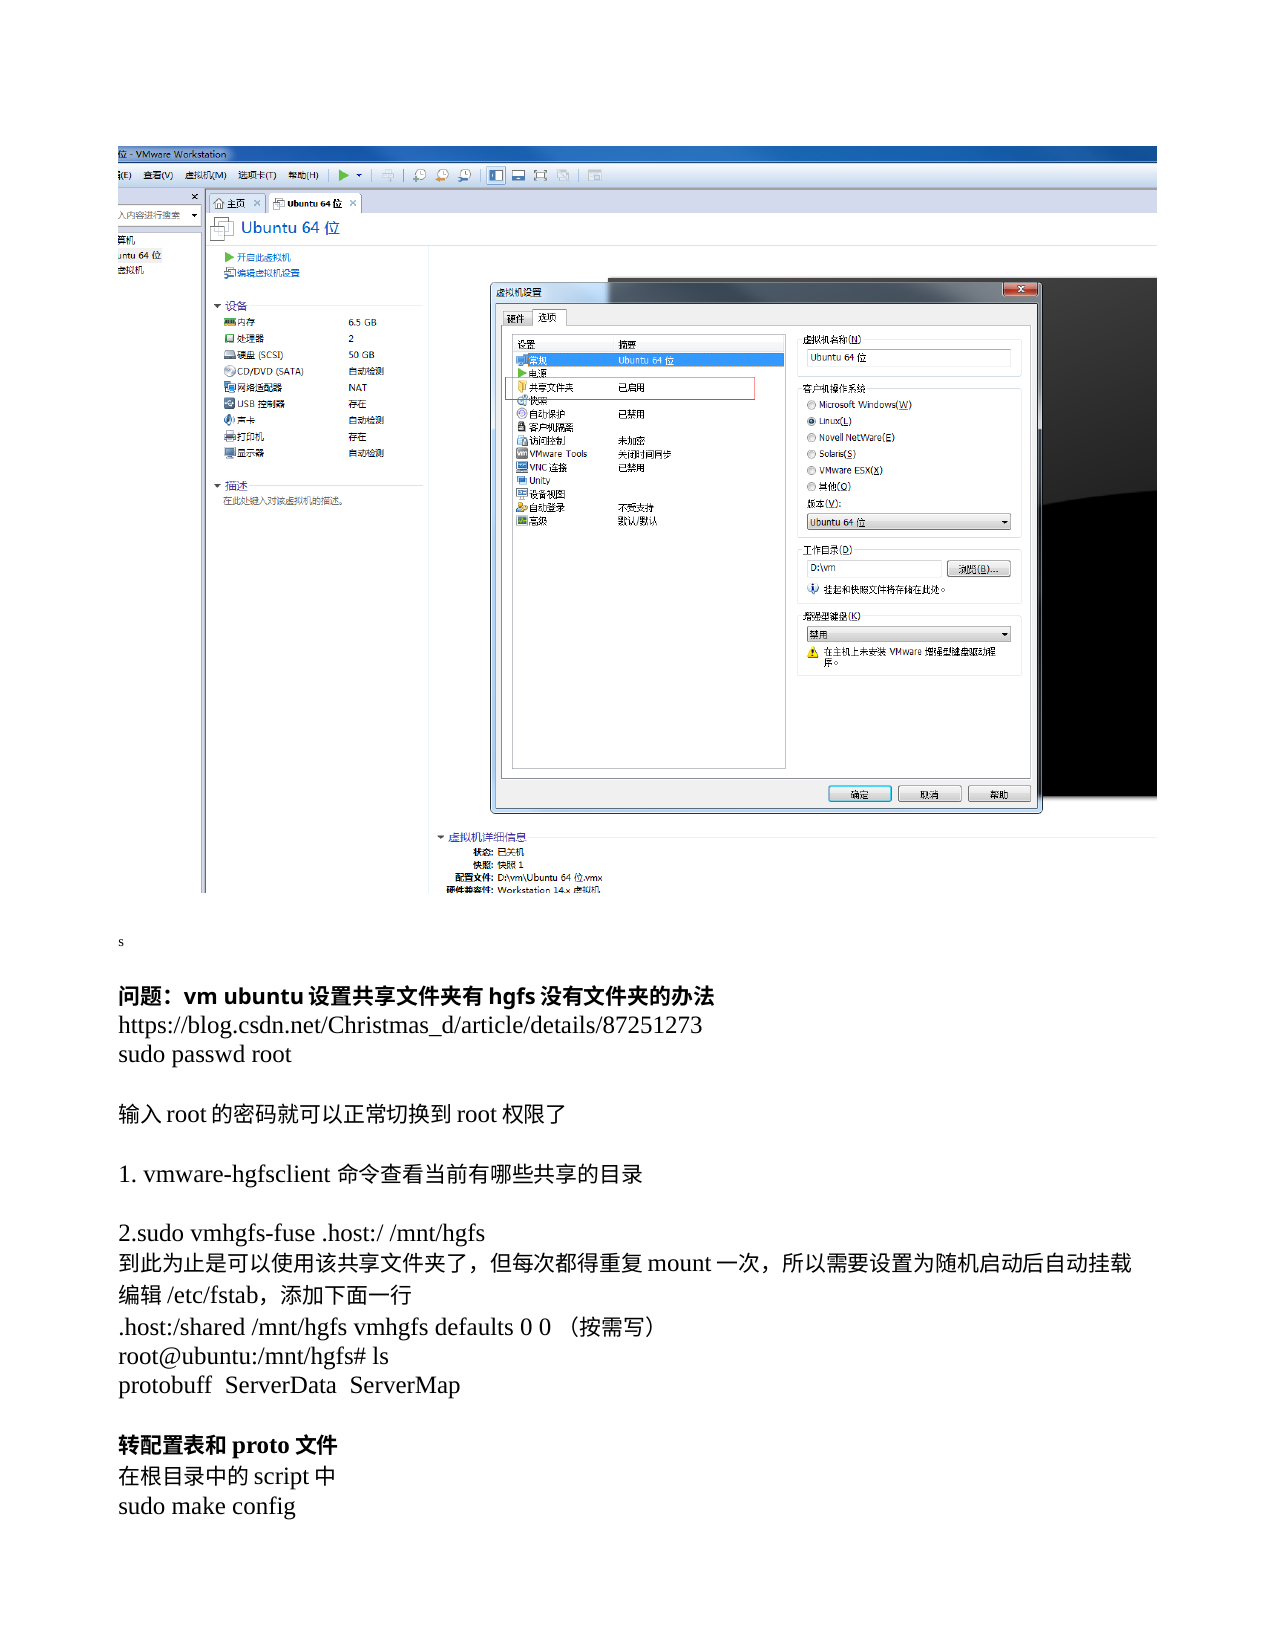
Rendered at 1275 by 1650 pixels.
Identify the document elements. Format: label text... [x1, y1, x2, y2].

text s [118, 921, 1157, 950]
text 到此为止是可以使用该共享文件夹了，但每次都得重复mount一次，所以需要设置为随机启动后自动挂载 [118, 1246, 1157, 1278]
text 2.sudo vmhgfs-fuse .host:/ /mnt/hgfs [118, 1218, 1157, 1246]
text https://blog.csdn.net/Christmas_d/article/details/87251273 [118, 1011, 1157, 1039]
picture [118, 146, 1157, 893]
text 编辑 /etc/fstab，添加下面一行 [118, 1278, 1157, 1310]
text 1. vmware-hgfsclient 命令查看当前有哪些共享的目录 [118, 1157, 1157, 1189]
text 输入root的密码就可以正常切换到root权限了 [118, 1097, 1157, 1128]
text 问题：vm ubuntu设置共享文件夹有hgfs没有文件夹的办法 [118, 979, 1157, 1011]
text .host:/shared /mnt/hgfs vmhgfs defaults 0 0 （按需写） [118, 1310, 1157, 1341]
text 在根目录中的script中 [118, 1459, 1157, 1491]
text sudo passwd root [118, 1039, 1157, 1068]
text root@ubuntu:/mnt/hgfs# ls [118, 1341, 1157, 1370]
text protobuff ServerData ServerMap [118, 1370, 1157, 1399]
text 转配置表和proto文件 [118, 1428, 1157, 1459]
text sudo make config [118, 1491, 1157, 1520]
